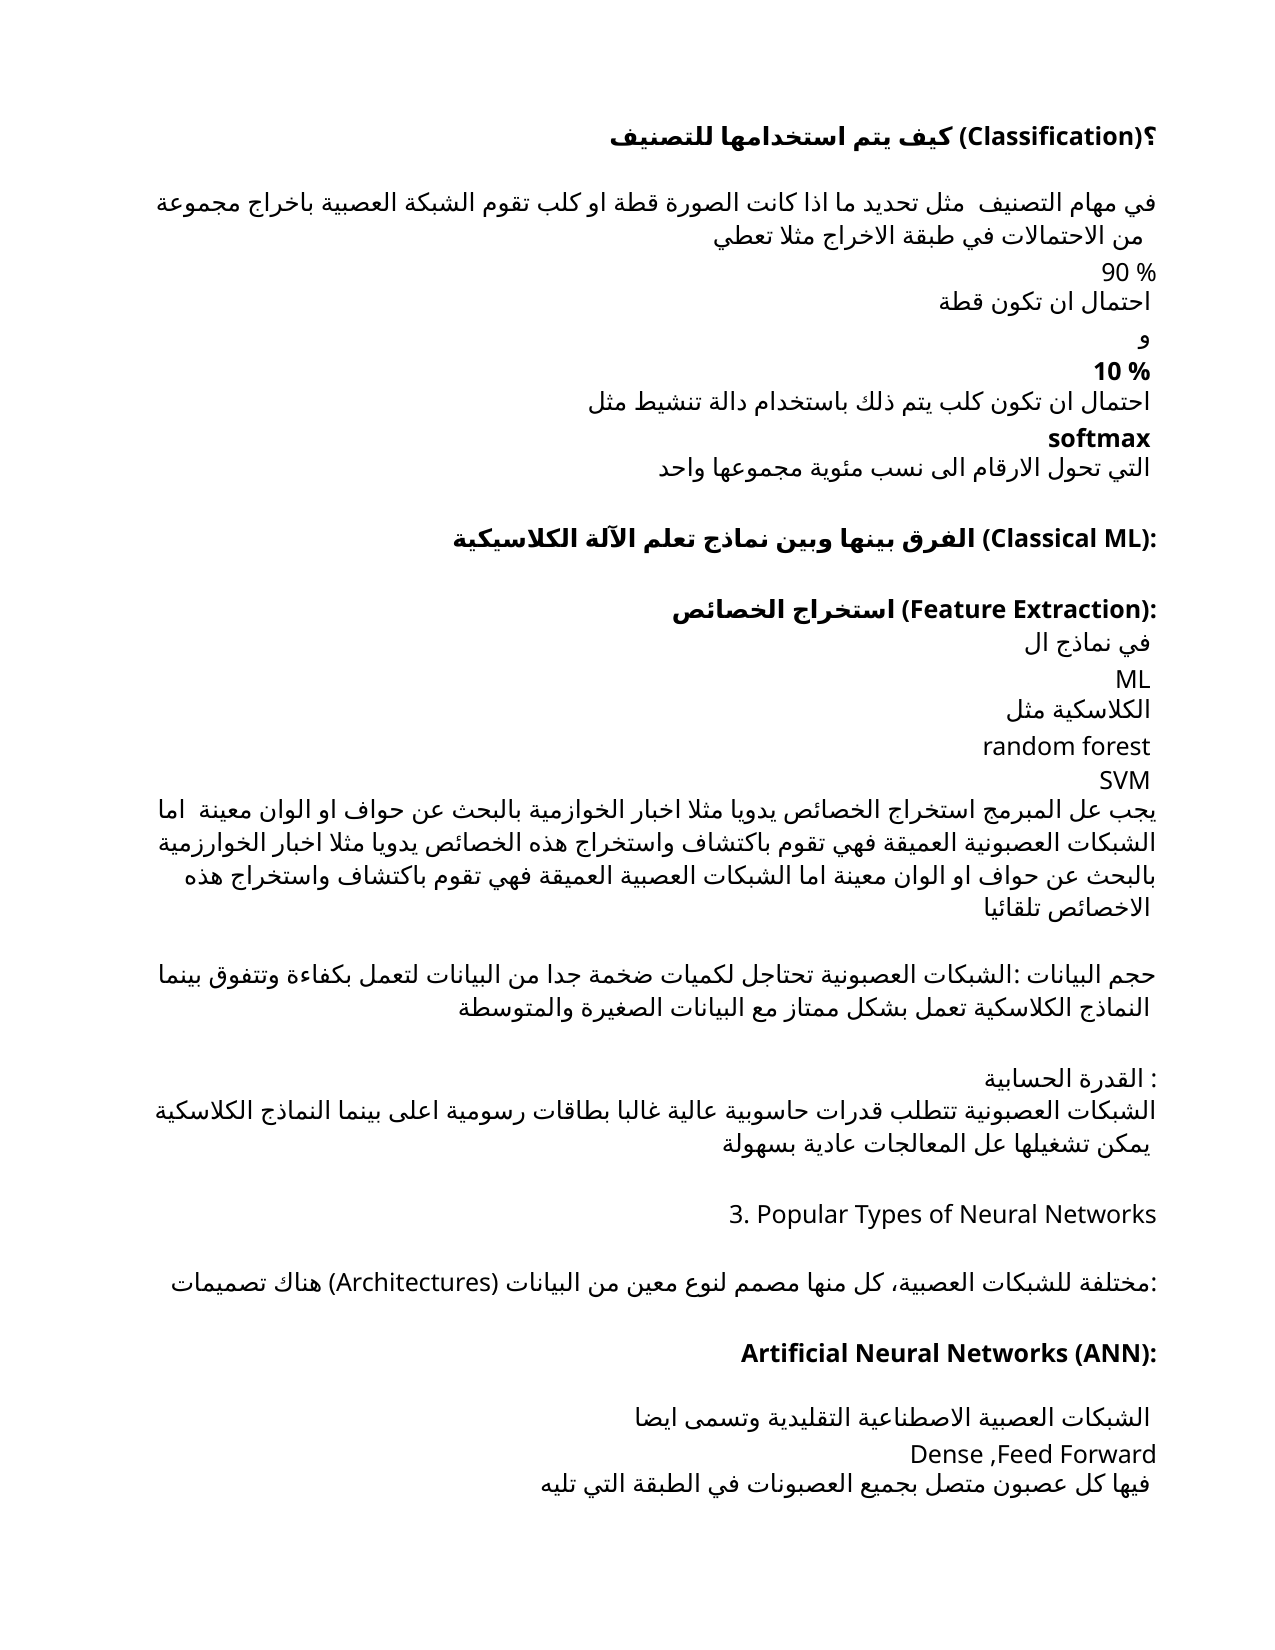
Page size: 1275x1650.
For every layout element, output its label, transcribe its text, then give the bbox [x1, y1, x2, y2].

text SVM [118, 762, 1157, 796]
text احتمال ان تكون قطة [118, 288, 1157, 321]
text هناك تصميمات (Architectures) مختلفة للشبكات العصبية، كل منها مصمم لنوع معين من البيانات: [118, 1264, 1157, 1302]
text في مهام التصنيف مثل تحديد ما اذا كانت الصورة قطة او كلب تقوم الشبكة العصبية باخراج مجموعة من الاحتمالات في طبقة الاخراج مثلا تعطي [118, 189, 1157, 254]
text الشبكات العصبية الاصطناعية التقليدية وتسمى ايضا [118, 1404, 1157, 1436]
text يجب عل المبرمج استخراج الخصائص يدويا مثلا اخبار الخوازمية بالبحث عن حواف او الوان معينة اما الشبكات العصبونية العميقة فهي تقوم باكتشاف واستخراج هذه الخصائص يدويا مثلا اخبار الخوارزمية بالبحث عن حواف او الوان معينة اما الشبكات العصبية العميقة فهي تقوم باكتشاف واستخراج هذه الاخصائص تلقائيا [118, 796, 1157, 927]
text 90 % [118, 254, 1157, 288]
text الفرق بينها وبين نماذج تعلم الآلة الكلاسيكية (Classical ML): [118, 521, 1157, 558]
text فيها كل عصبون متصل بجميع العصبونات في الطبقة التي تليه [118, 1470, 1157, 1503]
text الكلاسكية مثل [118, 696, 1157, 728]
text القدرة الحسابية : [118, 1060, 1157, 1097]
text الشبكات العصبونية تتطلب قدرات حاسوبية عالية غالبا بطاقات رسومية اعلى بينما النماذج الكلاسكية يمكن تشغيلها عل المعالجات عادية بسهولة [118, 1097, 1157, 1162]
text و [118, 321, 1157, 354]
text random forest [118, 728, 1157, 762]
text حجم البيانات :الشبكات العصبونية تحتاجل لكميات ضخمة جدا من البيانات لتعمل بكفاءة وتتفوق بينما النماذج الكلاسكية تعمل بشكل ممتاز مع البيانات الصغيرة والمتوسطة [118, 961, 1157, 1026]
text احتمال ان تكون كلب يتم ذلك باستخدام دالة تنشيط مثل [118, 388, 1157, 420]
text Artificial Neural Networks (ANN): [118, 1336, 1157, 1370]
text التي تحول الارقام الى نسب مئوية مجموعها واحد [118, 454, 1157, 487]
text في نماذج ال [118, 629, 1157, 662]
text Dense ,Feed Forward [118, 1436, 1157, 1470]
text 3. Popular Types of Neural Networks [118, 1196, 1157, 1231]
text استخراج الخصائص (Feature Extraction): [118, 592, 1157, 629]
text softmax [118, 420, 1157, 454]
text 10 % [118, 354, 1157, 388]
text ML [118, 662, 1157, 696]
text كيف يتم استخدامها للتصنيف (Classification)؟ [118, 118, 1157, 155]
